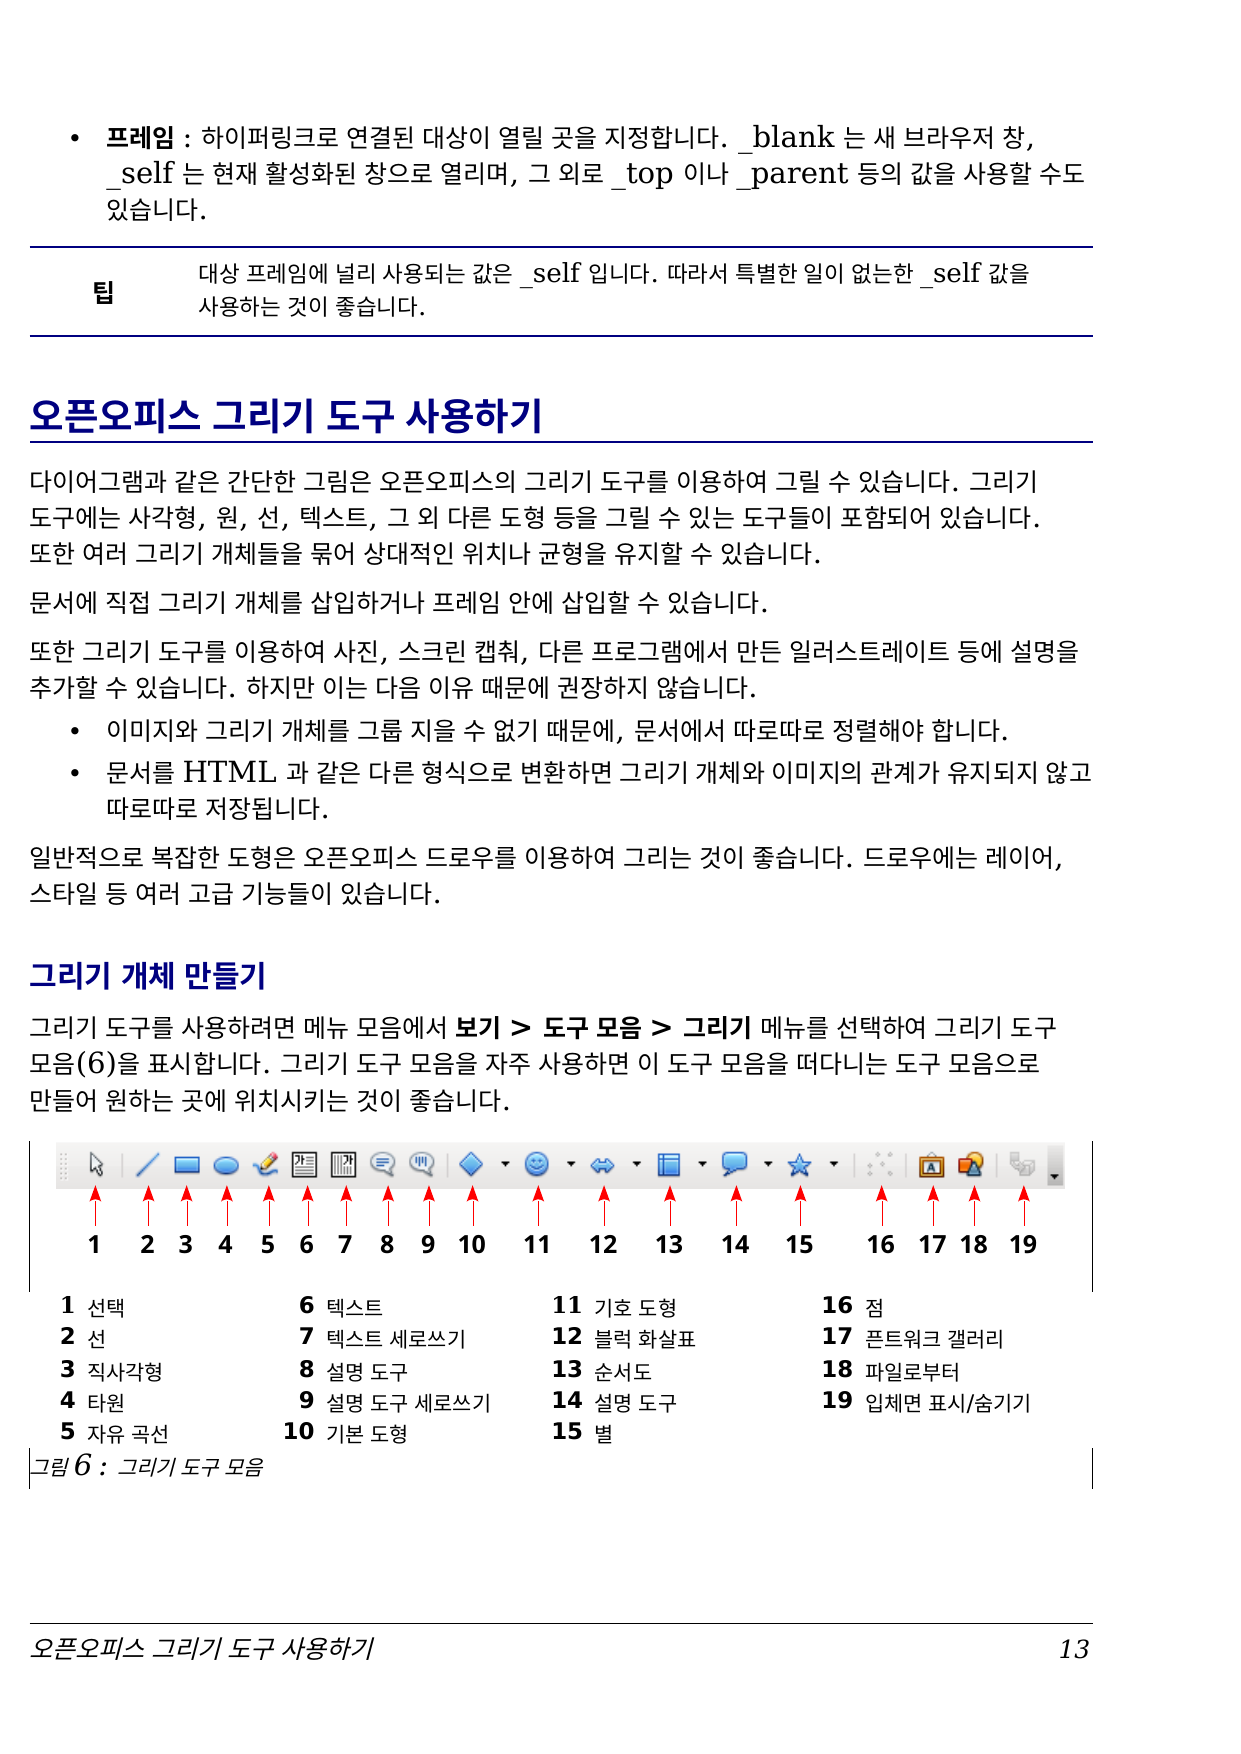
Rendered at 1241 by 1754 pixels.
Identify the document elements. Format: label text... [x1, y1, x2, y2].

table_cell 별 [583, 1418, 809, 1448]
table_cell 16 [809, 1292, 853, 1323]
table_cell 기본 도형 [314, 1418, 524, 1448]
table_cell 2 [30, 1324, 75, 1357]
table_cell 기호 도형 [583, 1292, 809, 1323]
table_cell 13 [524, 1357, 583, 1387]
table_cell 점 [853, 1292, 1092, 1323]
table_cell 6 [261, 1292, 314, 1323]
table_cell 9 [261, 1387, 314, 1418]
table_cell 15 [524, 1418, 583, 1448]
table_cell 자유 곡선 [75, 1418, 261, 1448]
table_cell 4 [30, 1387, 75, 1418]
subtitle 오픈오피스 그리기 도구 사용하기 [29, 387, 1093, 443]
list 이미지와 그리기 개체를 그룹 지을 수 없기 때문에, 문서에서 따로따로 정렬해야 합니다. [67, 711, 1093, 747]
text 다이어그램과 같은 간단한 그림은 오픈오피스의 그리기 도구를 이용하여 그릴 수 있습니다. 그리기 도구에는 사각형, 원, 선, 텍스트, 그 외 다른 도형 등을 그릴 수 있는 도구들이 포함되어 있습니다. 또한 여러 그리기 개체들을 묶어 상대적인 위치나 균형을 유지할 수 있습니다. [29, 462, 1093, 571]
table_header [30, 1141, 1092, 1292]
text 그리기 도구를 사용하려면 메뉴 모음에서 보기 > 도구 모음 > 그리기 메뉴를 선택하여 그리기 도구 모음(그림 6)을 표시합니다. 그리기 도구 모음을 자주 사용하면 이 도구 모음을 떠다니는 도구 모음으로 만들어 원하는 곳에 위치시키는 것이 좋습니다. [29, 1008, 1093, 1117]
text 문서에 직접 그리기 개체를 삽입하거나 프레임 안에 삽입할 수 있습니다. [29, 583, 1093, 619]
table_cell 설명 도구 [314, 1357, 524, 1387]
table_cell 7 [261, 1324, 314, 1357]
table_cell 입체면 표시/숨기기 [853, 1387, 1092, 1418]
table_cell 설명 도구 [583, 1387, 809, 1418]
table_cell 19 [809, 1387, 853, 1418]
table_cell 18 [809, 1357, 853, 1387]
table_cell 3 [30, 1357, 75, 1387]
subtitle 그리기 개체 만들기 [29, 952, 1093, 996]
table_cell 8 [261, 1357, 314, 1387]
table_cell 선택 [75, 1292, 261, 1323]
list 문서를 HTML 과 같은 다른 형식으로 변환하면 그리기 개체와 이미지의 관계가 유지되지 않고 따로따로 저장됩니다. [67, 753, 1093, 826]
table_cell 12 [524, 1324, 583, 1357]
table_cell 텍스트 세로쓰기 [314, 1324, 524, 1357]
table_cell 파일로부터 [853, 1357, 1092, 1387]
table_cell 순서도 [583, 1357, 809, 1387]
picture [56, 1141, 1065, 1189]
table_cell 11 [524, 1292, 583, 1323]
table_cell 선 [75, 1324, 261, 1357]
table_cell 픈트워크 갤러리 [853, 1324, 1092, 1357]
table_cell 그림 6 : 그리기 도구 모음 [30, 1448, 1092, 1489]
table_header 팁 [30, 248, 177, 335]
text 일반적으로 복잡한 도형은 오픈오피스 드로우를 이용하여 그리는 것이 좋습니다. 드로우에는 레이어, 스타일 등 여러 고급 기능들이 있습니다. [29, 838, 1093, 911]
table_cell 타원 [75, 1387, 261, 1418]
table_cell 1 [30, 1292, 75, 1323]
list 프레임 : 하이퍼링크로 연결된 대상이 열릴 곳을 지정합니다. _blank 는 새 브라우저 창, _self 는 현재 활성화된 창으로 열리며, 그 외로 _top 이나 _parent 등의 값을 사용할 수도 있습니다. [67, 118, 1093, 227]
table_cell 직사각형 [75, 1357, 261, 1387]
table_cell 설명 도구 세로쓰기 [314, 1387, 524, 1418]
table_header 대상 프레임에 널리 사용되는 값은 _self 입니다. 따라서 특별한 일이 없는한 _self 값을 사용하는 것이 좋습니다. [177, 248, 1093, 335]
table_cell 블럭 화살표 [583, 1324, 809, 1357]
table_cell [853, 1418, 1092, 1448]
table_cell 17 [809, 1324, 853, 1357]
table_cell 10 [261, 1418, 314, 1448]
list 또한 그리기 도구를 이용하여 사진, 스크린 캡춰, 다른 프로그램에서 만든 일러스트레이트 등에 설명을 추가할 수 있습니다. 하지만 이는 다음 이유 때문에 권장하지 않습니다. [29, 632, 1093, 704]
table_cell 5 [30, 1418, 75, 1448]
table_cell 텍스트 [314, 1292, 524, 1323]
table_cell [809, 1418, 853, 1448]
table_cell 14 [524, 1387, 583, 1418]
